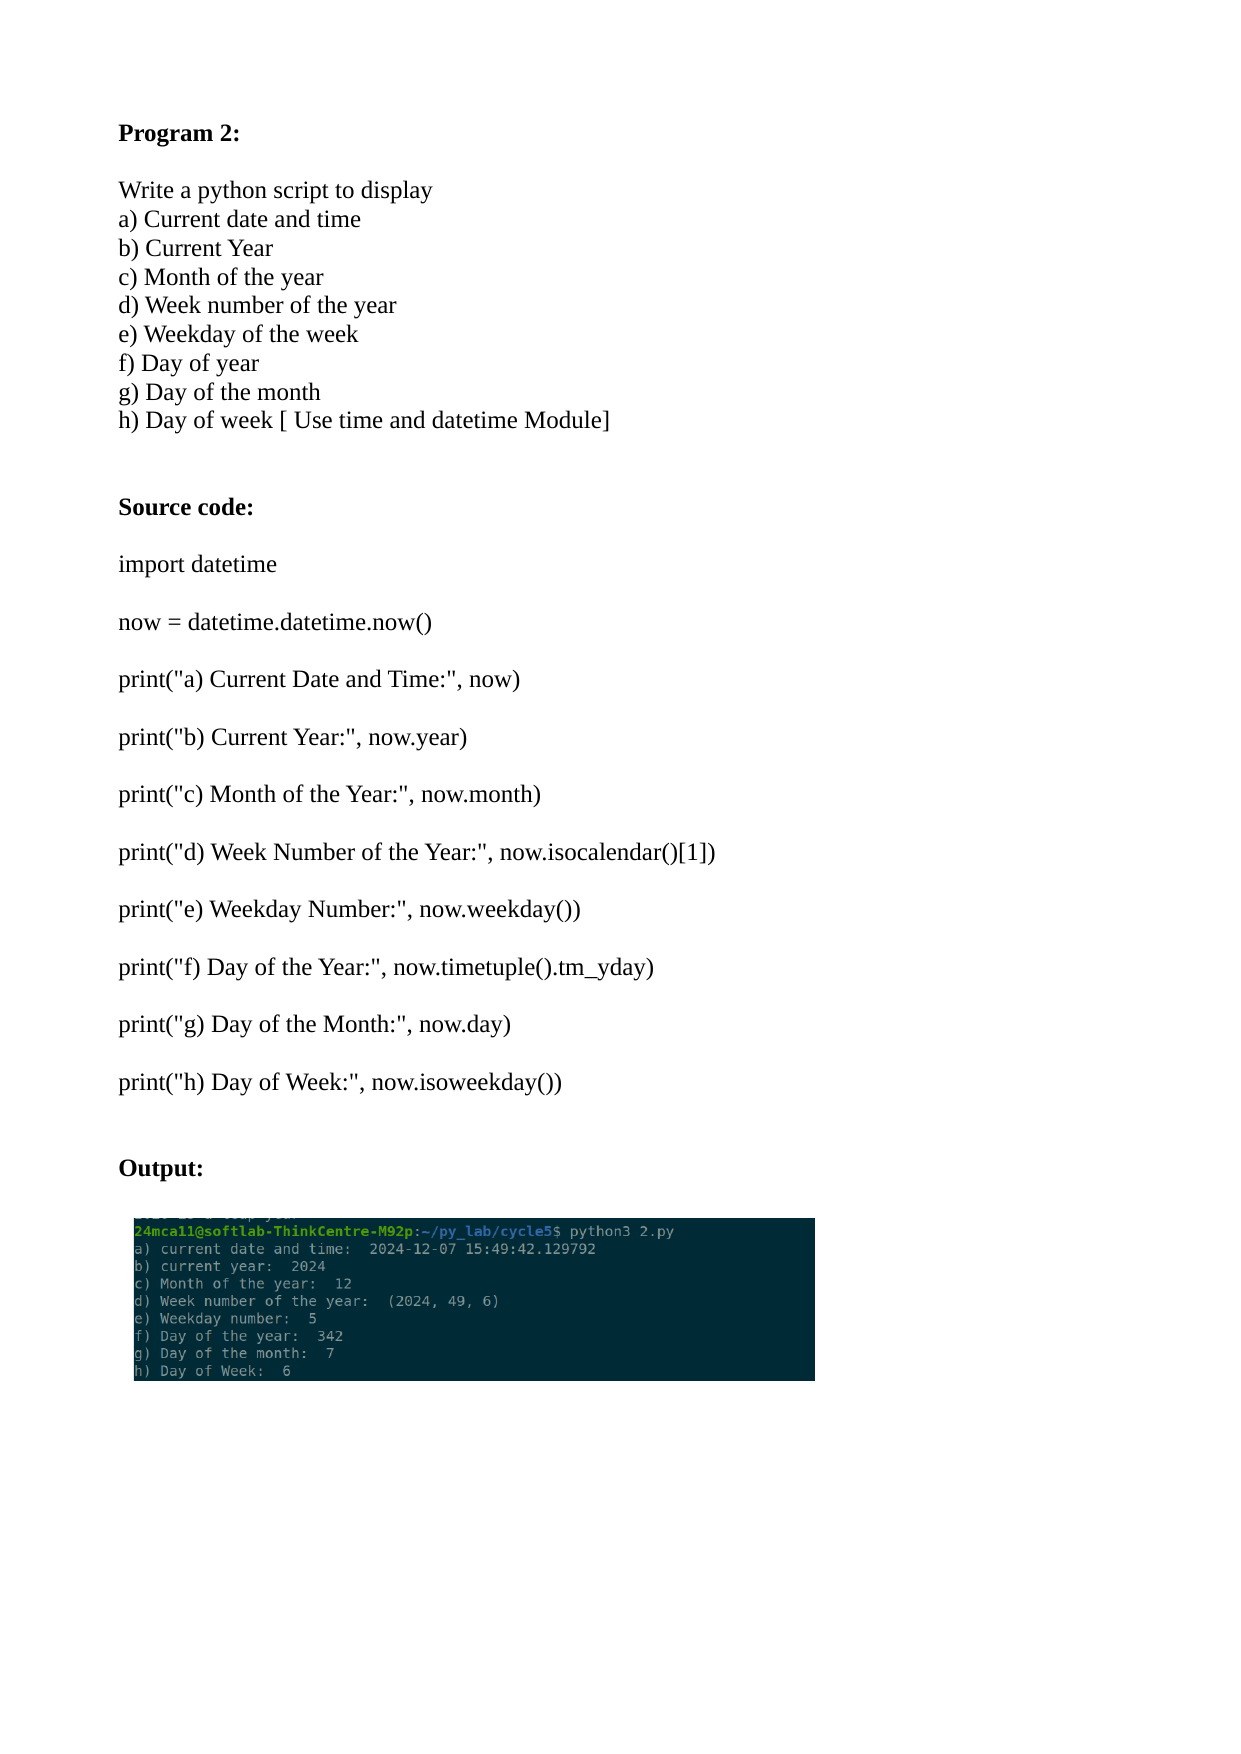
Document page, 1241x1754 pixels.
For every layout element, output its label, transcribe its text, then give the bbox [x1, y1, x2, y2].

text print("g) Day of the Month:", now.day) [118, 1009, 1122, 1038]
text d) Week number of the year [118, 291, 1122, 319]
text c) Month of the year [118, 262, 1122, 291]
text print("a) Current Date and Time:", now) [118, 664, 1122, 693]
text print("h) Day of Week:", now.isoweekday()) [118, 1067, 1122, 1096]
text now = datetime.datetime.now() [118, 607, 1122, 636]
text b) Current Year [118, 233, 1122, 262]
text print("f) Day of the Year:", now.timetuple().tm_yday) [118, 952, 1122, 981]
text print("b) Current Year:", now.year) [118, 722, 1122, 751]
text print("c) Month of the Year:", now.month) [118, 779, 1122, 808]
text f) Day of year [118, 348, 1122, 377]
text e) Weekday of the week [118, 319, 1122, 348]
text Source code: [118, 492, 1122, 521]
text import datetime [118, 549, 1122, 578]
text Program 2: [118, 118, 1122, 147]
text Output: [118, 1153, 1122, 1182]
text h) Day of week [ Use time and datetime Module] [118, 406, 1122, 434]
text print("e) Weekday Number:", now.weekday()) [118, 894, 1122, 923]
text Write a python script to display [118, 176, 1122, 204]
text a) Current date and time [118, 204, 1122, 233]
text g) Day of the month [118, 377, 1122, 406]
text print("d) Week Number of the Year:", now.isocalendar()[1]) [118, 837, 1122, 866]
